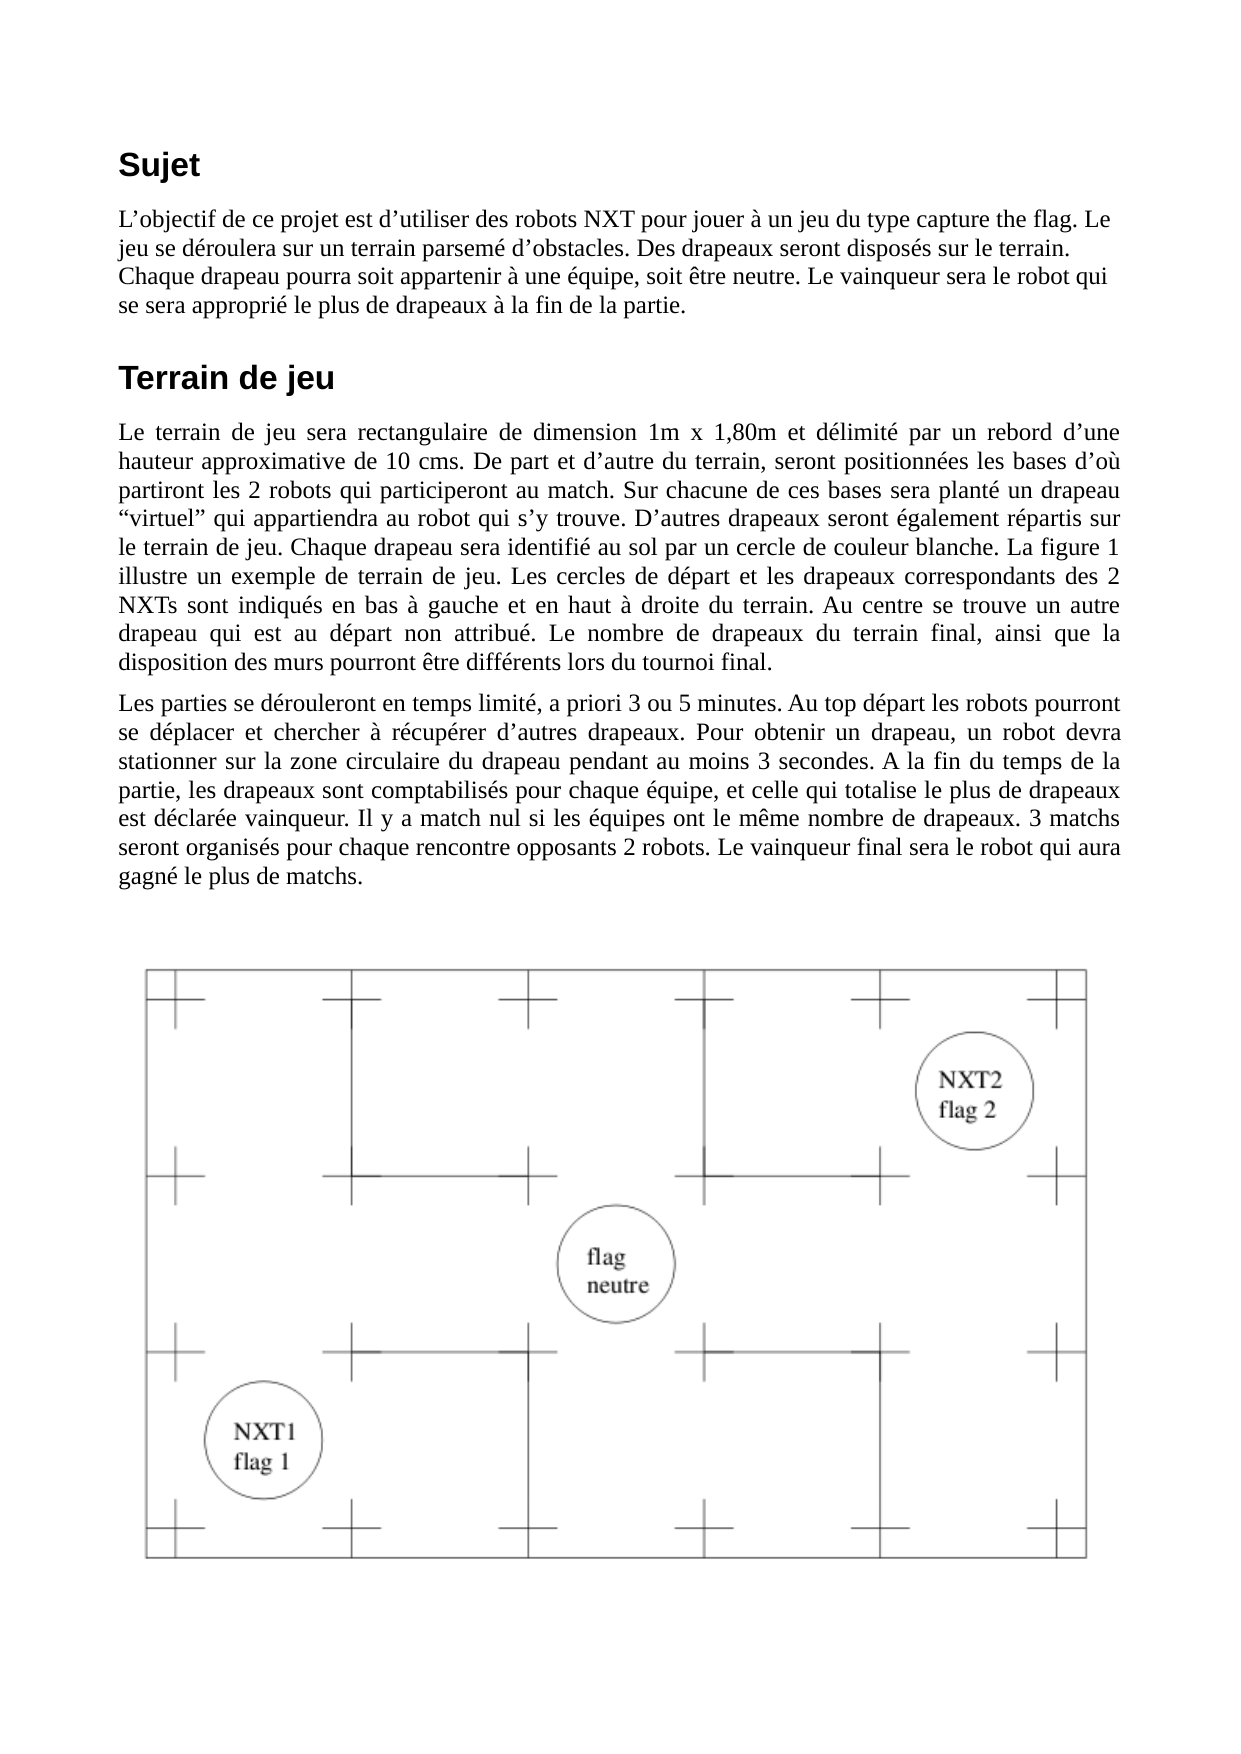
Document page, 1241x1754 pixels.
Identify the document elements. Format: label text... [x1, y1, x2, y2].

picture [137, 960, 1103, 1573]
subtitle Terrain de jeu [118, 358, 1122, 397]
text L’objectif de ce projet est d’utiliser des robots NXT pour jouer à un jeu du type capture the flag. Le jeu se déroulera sur un terrain parsemé d’obstacles. Des drapeaux seront disposés sur le terrain. Chaque drapeau pourra soit appartenir à une équipe, soit être neutre. Le vainqueur sera le robot qui se sera approprié le plus de drapeaux à la fin de la partie. [118, 204, 1122, 319]
text Le terrain de jeu sera rectangulaire de dimension 1m x 1,80m et délimité par un rebord d’une hauteur approximative de 10 cms. De part et d’autre du terrain, seront positionnées les bases d’où partiront les 2 robots qui participeront au match. Sur chacune de ces bases sera planté un drapeau “virtuel” qui appartiendra au robot qui s’y trouve. D’autres drapeaux seront également répartis sur le terrain de jeu. Chaque drapeau sera identifié au sol par un cercle de couleur blanche. La figure 1 illustre un exemple de terrain de jeu. Les cercles de départ et les drapeaux correspondants des 2 NXTs sont indiqués en bas à gauche et en haut à droite du terrain. Au centre se trouve un autre drapeau qui est au départ non attribué. Le nombre de drapeaux du terrain final, ainsi que la disposition des murs pourront être différents lors du tournoi final. [118, 417, 1122, 676]
text Les parties se dérouleront en temps limité, a priori 3 ou 5 minutes. Au top départ les robots pourront se déplacer et chercher à récupérer d’autres drapeaux. Pour obtenir un drapeau, un robot devra stationner sur la zone circulaire du drapeau pendant au moins 3 secondes. A la fin du temps de la partie, les drapeaux sont comptabilisés pour chaque équipe, et celle qui totalise le plus de drapeaux est déclarée vainqueur. Il y a match nul si les équipes ont le même nombre de drapeaux. 3 matchs seront organisés pour chaque rencontre opposants 2 robots. Le vainqueur final sera le robot qui aura gagné le plus de matchs. [118, 688, 1122, 890]
subtitle Sujet [118, 145, 1122, 183]
